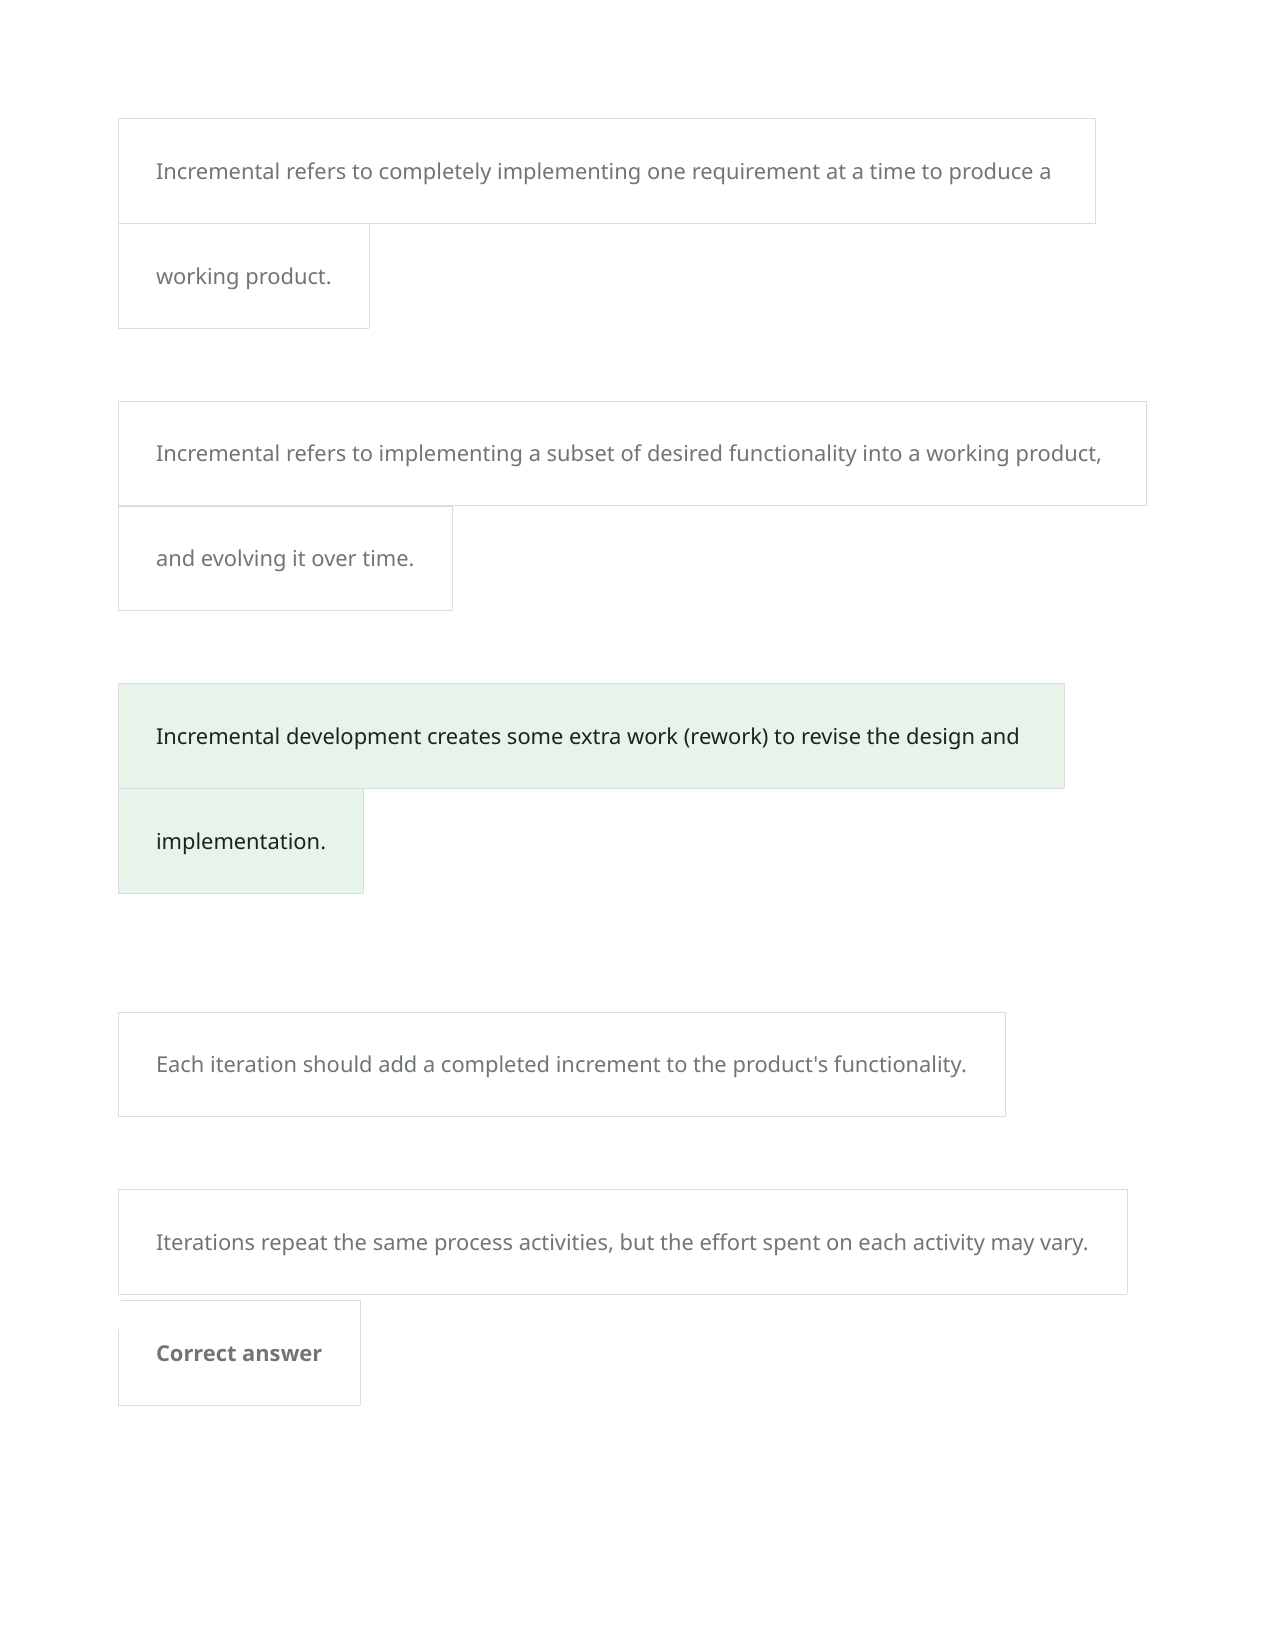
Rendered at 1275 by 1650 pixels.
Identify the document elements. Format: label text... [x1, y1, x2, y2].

text Iterations repeat the same process activities, but the effort spent on each activity may vary. [119, 1190, 1127, 1294]
text Correct answer [118, 1300, 360, 1405]
text Incremental refers to completely implementing one requirement at a time to produce a working product. [370, 118, 1157, 328]
text [361, 1300, 1157, 1405]
text Incremental refers to completely implementing one requirement at a time to produce a working product. [119, 224, 369, 328]
text Incremental refers to completely implementing one requirement at a time to produce a working product. [119, 119, 1095, 223]
text Each iteration should add a completed increment to the product's functionality. [119, 1013, 1005, 1116]
text Incremental refers to implementing a subset of desired functionality into a working product, and evolving it over time. [119, 507, 452, 610]
text [1006, 1012, 1157, 1117]
text Incremental refers to implementing a subset of desired functionality into a working product, and evolving it over time. [119, 402, 1146, 505]
text Incremental development creates some extra work (rework) to revise the design and implementation. [119, 683, 1157, 893]
text [1128, 1189, 1157, 1294]
text Incremental refers to implementing a subset of desired functionality into a working product, and evolving it over time. [453, 401, 1157, 611]
